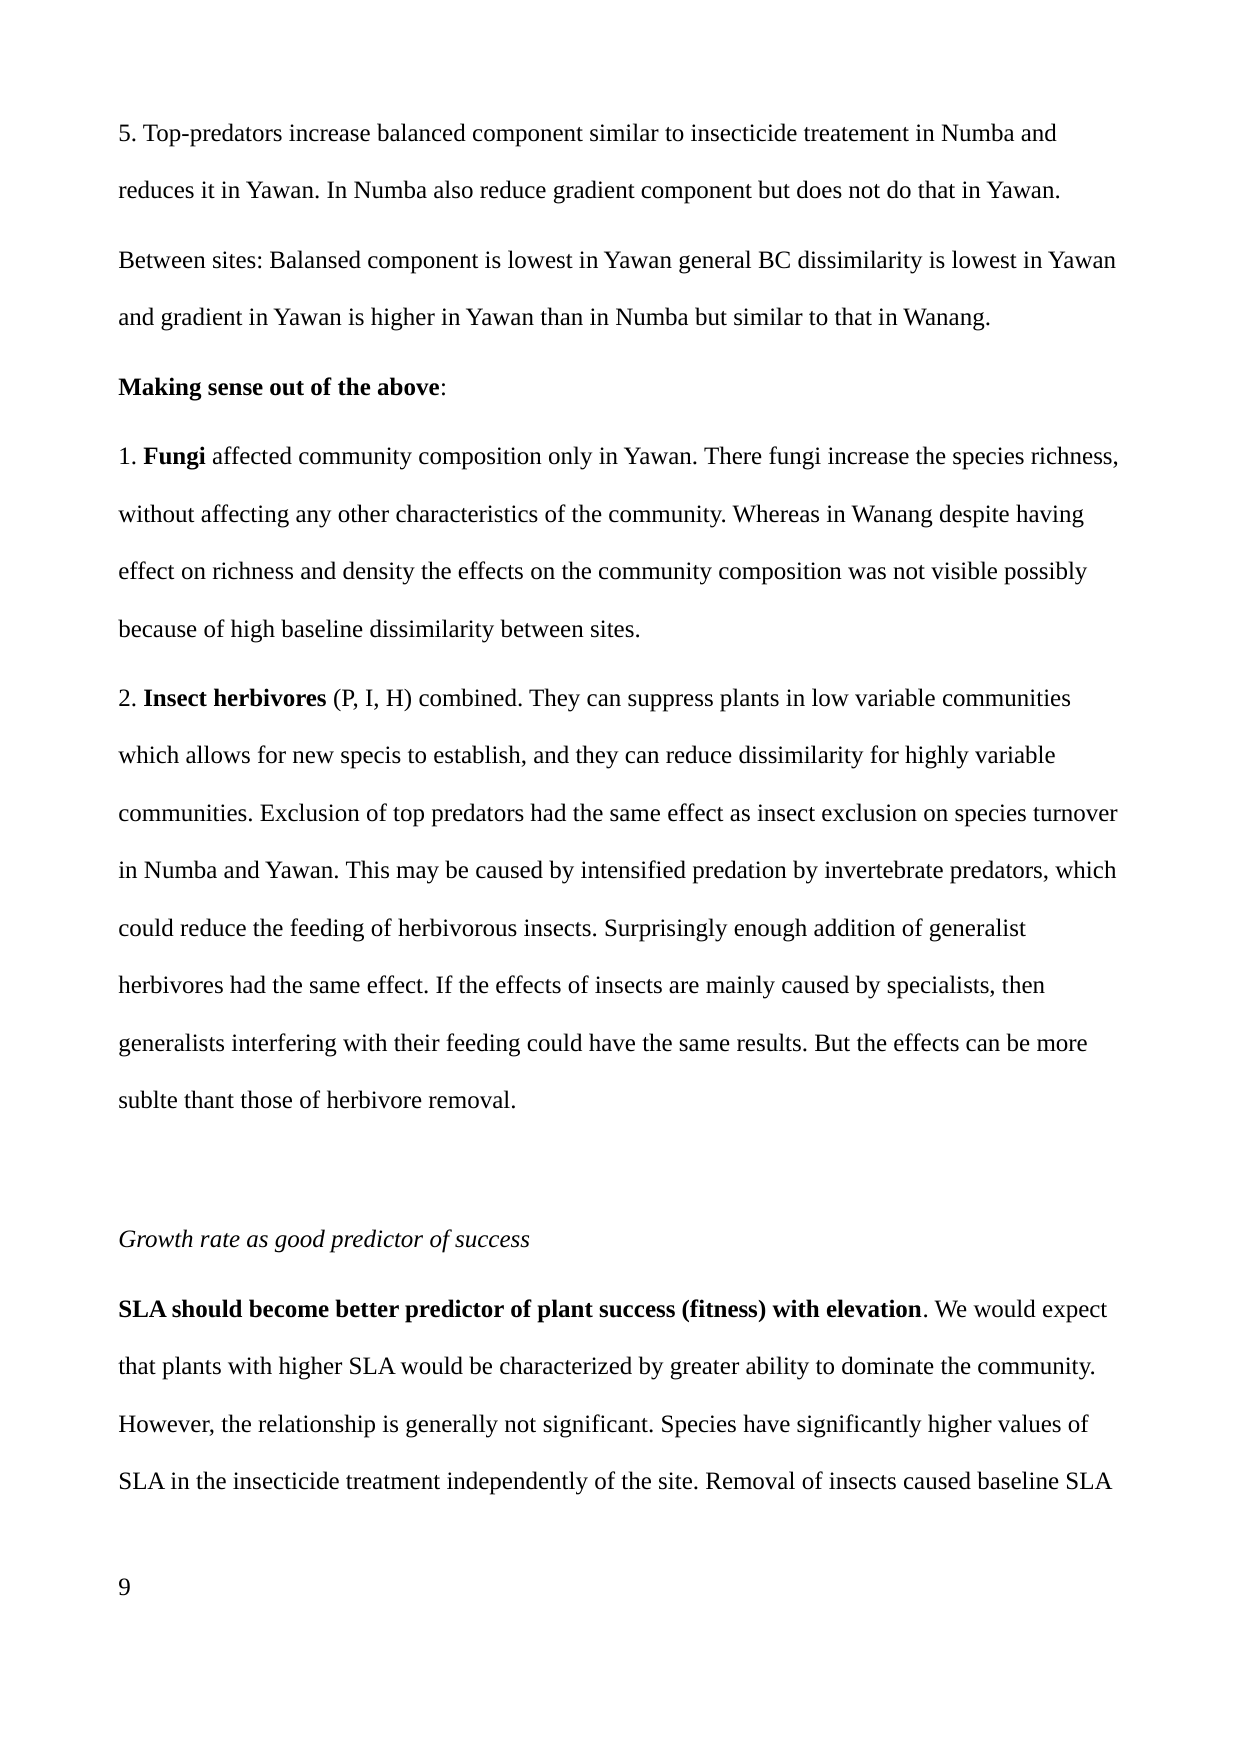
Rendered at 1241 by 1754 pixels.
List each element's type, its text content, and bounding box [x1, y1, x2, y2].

text Making sense out of the above: [118, 372, 1122, 401]
text 5. Top-predators increase balanced component similar to insecticide treatement in Numba and reduces it in Yawan. In Numba also reduce gradient component but does not do that in Yawan. [118, 118, 1122, 204]
text Between sites: Balansed component is lowest in Yawan general BC dissimilarity is lowest in Yawan and gradient in Yawan is higher in Yawan than in Numba but similar to that in Wanang. [118, 245, 1122, 331]
text 2. Insect herbivores (P, I, H) combined. They can suppress plants in low variable communities which allows for new specis to establish, and they can reduce dissimilarity for highly variable communities. Exclusion of top predators had the same effect as insect exclusion on species turnover in Numba and Yawan. This may be caused by intensified predation by invertebrate predators, which could reduce the feeding of herbivorous insects. Surprisingly enough addition of generalist herbivores had the same effect. If the effects of insects are mainly caused by specialists, then generalists interfering with their feeding could have the same results. But the effects can be more sublte thant those of herbivore removal. [118, 683, 1122, 1114]
text Growth rate as good predictor of success [118, 1224, 1122, 1253]
text 1. Fungi affected community composition only in Yawan. There fungi increase the species richness, without affecting any other characteristics of the community. Whereas in Wanang despite having effect on richness and density the effects on the community composition was not visible possibly because of high baseline dissimilarity between sites. [118, 441, 1122, 642]
text SLA should become better predictor of plant success (fitness) with elevation. We would expect that plants with higher SLA would be characterized by greater ability to dominate the community. However, the relationship is generally not significant. Species have significantly higher values of SLA in the insecticide treatment independently of the site. Removal of insects caused baseline SLA [118, 1294, 1122, 1495]
